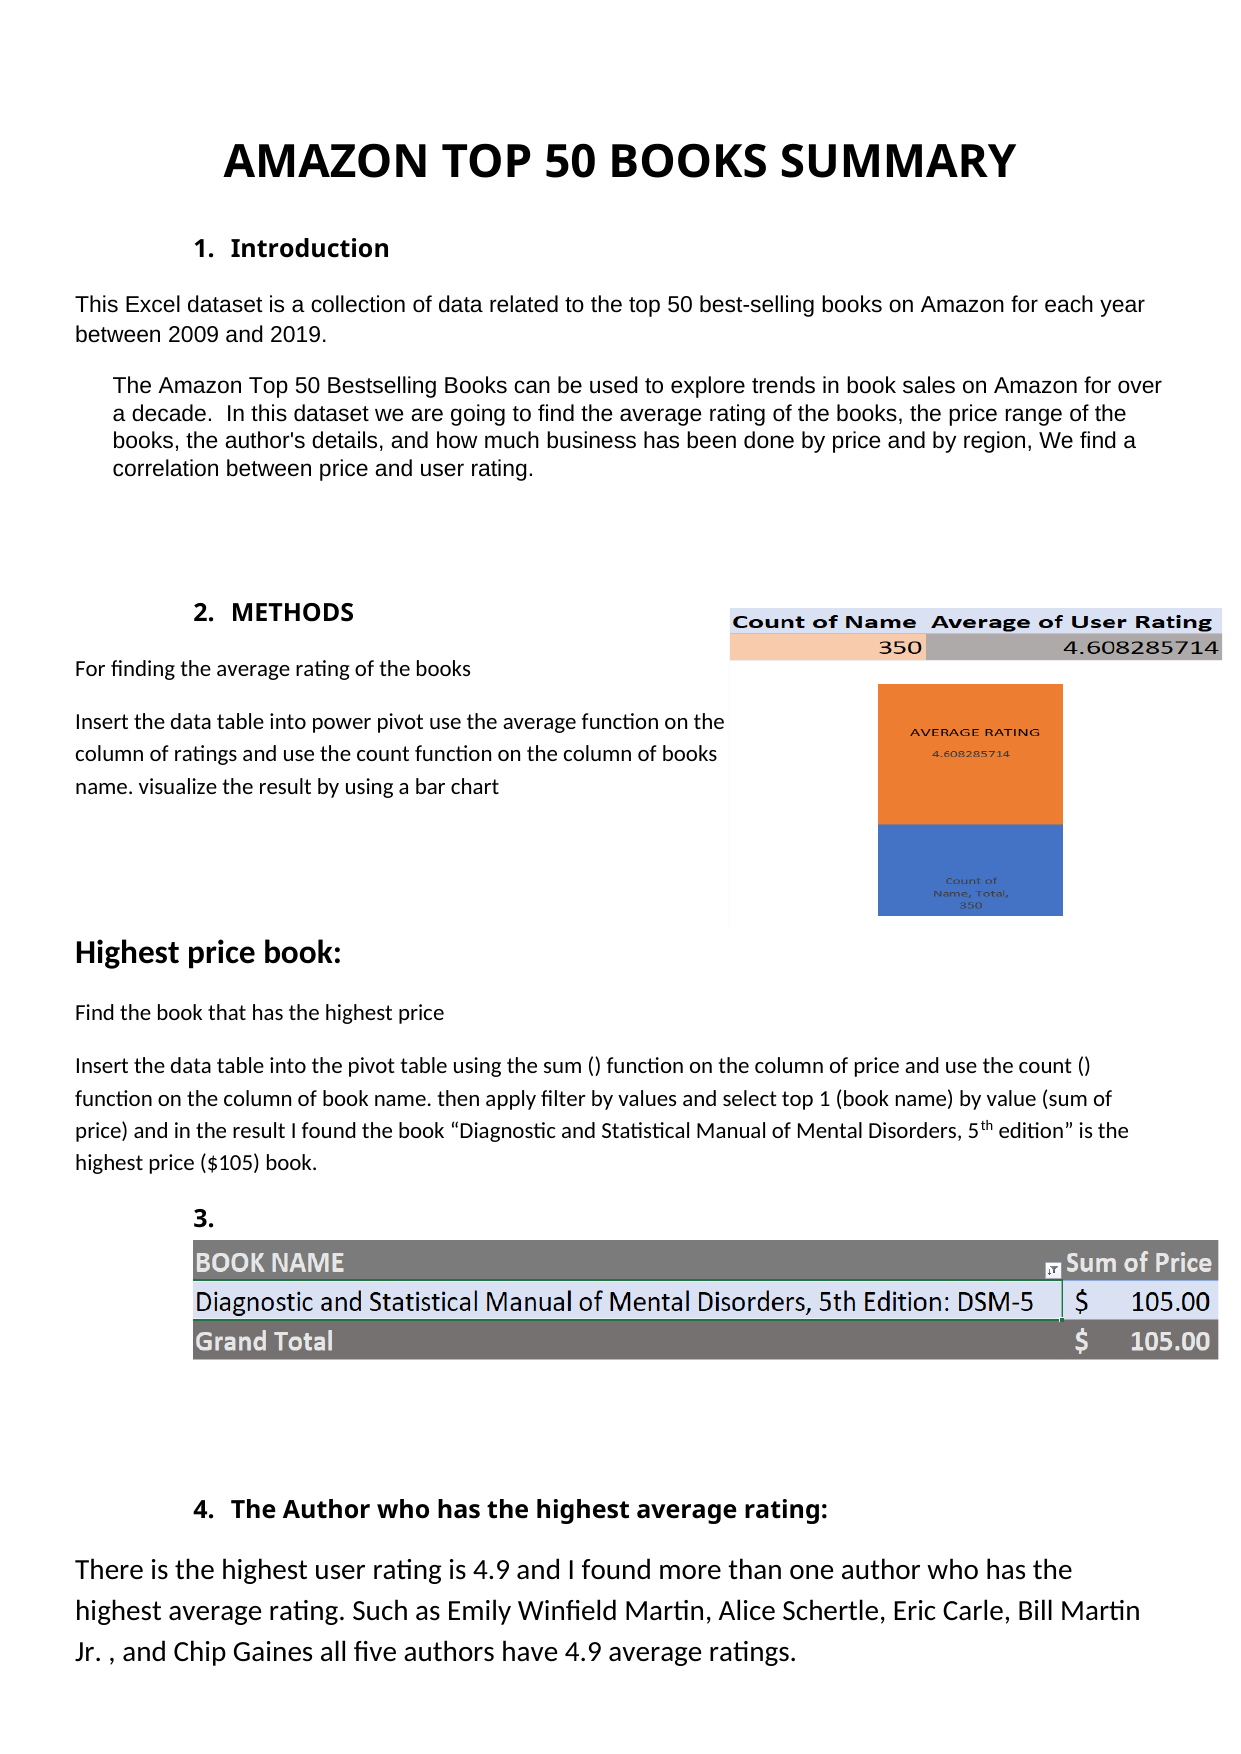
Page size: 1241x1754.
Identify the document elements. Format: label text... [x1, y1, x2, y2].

subtitle Introduction [193, 231, 1165, 265]
subtitle METHODS [193, 594, 1165, 628]
text There is the highest user rating is 4.9 and I found more than one author who has the highest average rating. Such as Emily Winfield Martin, Alice Schertle, Eric Carle, Bill Martin Jr. , and Chip Gaines all five authors have 4.9 average ratings. [75, 1551, 1165, 1669]
text Insert the data table into the pivot table using the sum () function on the column of price and use the count () function on the column of book name. then apply filter by values and select top 1 (book name) by value (sum of price) and in the result I found the book “Diagnostic and Statistical Manual of Mental Disorders, 5th edition” is the highest price ($105) book. [75, 1051, 1165, 1176]
text For finding the average rating of the books [75, 654, 729, 682]
text Find the book that has the highest price [75, 998, 1165, 1026]
text Insert the data table into power pivot use the average function on the column of ratings and use the count function on the column of books name. visualize the result by using a bar chart [75, 707, 729, 800]
list The Amazon Top 50 Bestselling Books can be used to explore trends in book sales on Amazon for over a decade. In this dataset we are going to find the average rating of the books, the price range of the books, the author's details, and how much business has been done by price and by region, We find a correlation between price and user rating. [112, 372, 1165, 481]
text This Excel dataset is a collection of data related to the top 50 best-selling books on Amazon for each year between 2009 and 2019. [75, 291, 1165, 348]
text Highest price book: [75, 931, 1165, 972]
title AMAZON TOP 50 BOOKS SUMMARY [75, 128, 1165, 190]
subtitle The Author who has the highest average rating: [193, 1491, 1165, 1525]
